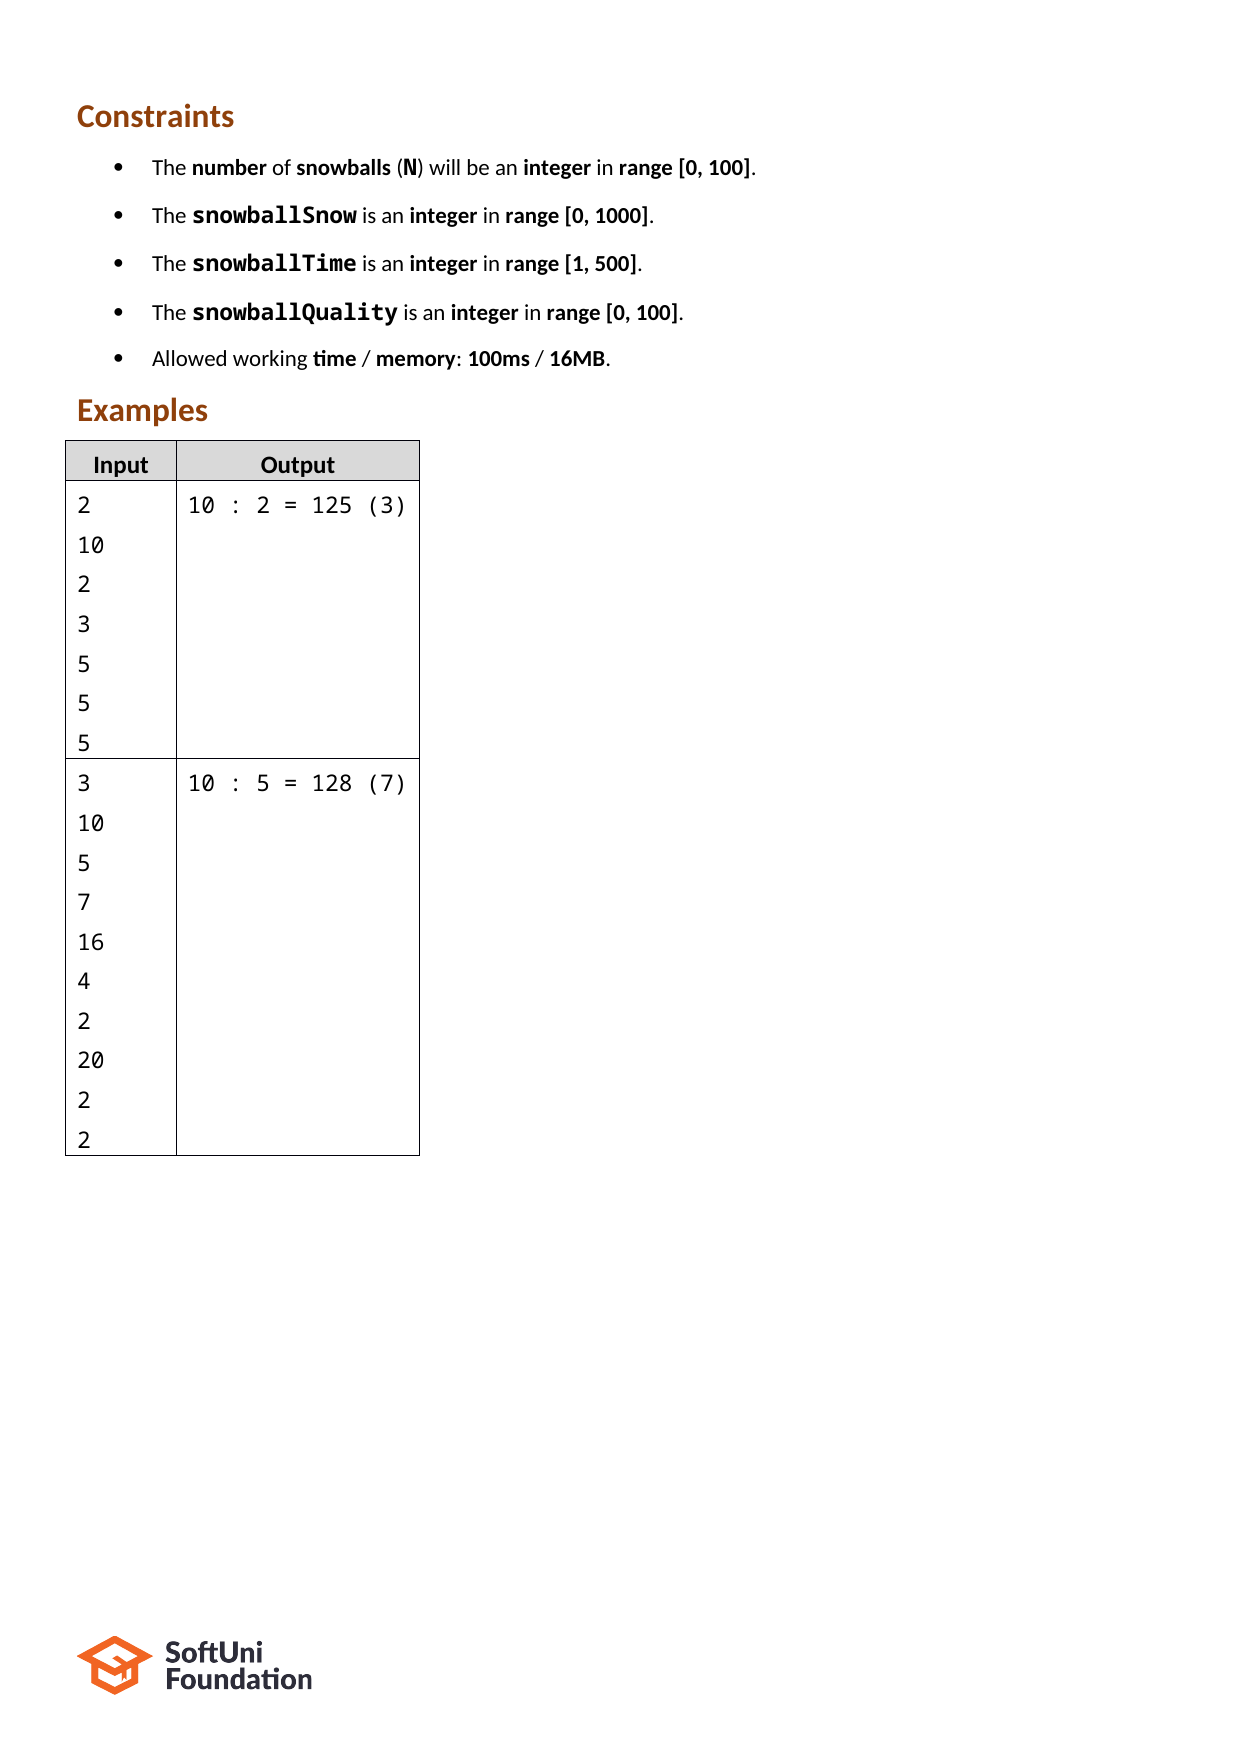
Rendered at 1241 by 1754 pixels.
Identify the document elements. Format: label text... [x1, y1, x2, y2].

list The number of snowballs (N) will be an integer in range [0, 100]. [114, 151, 1163, 182]
list Allowed working time / memory: 100ms / 16MB. [114, 344, 1163, 372]
picture [76, 1636, 312, 1695]
subtitle Constraints [77, 95, 1163, 136]
table_header Input [66, 441, 176, 480]
subtitle Examples [77, 389, 1163, 430]
table_cell 2 10 2 3 5 5 5 [66, 481, 176, 758]
table_cell 10 : 5 = 128 (7) [177, 759, 419, 1155]
table_header Output [177, 441, 419, 480]
table_cell 3 10 5 7 16 4 2 20 2 2 [66, 759, 176, 1155]
table_cell 10 : 2 = 125 (3) [177, 481, 419, 758]
list The snowballTime is an integer in range [1, 500]. [114, 247, 1163, 279]
list The snowballSnow is an integer in range [0, 1000]. [114, 199, 1163, 230]
list The snowballQuality is an integer in range [0, 100]. [114, 296, 1163, 327]
